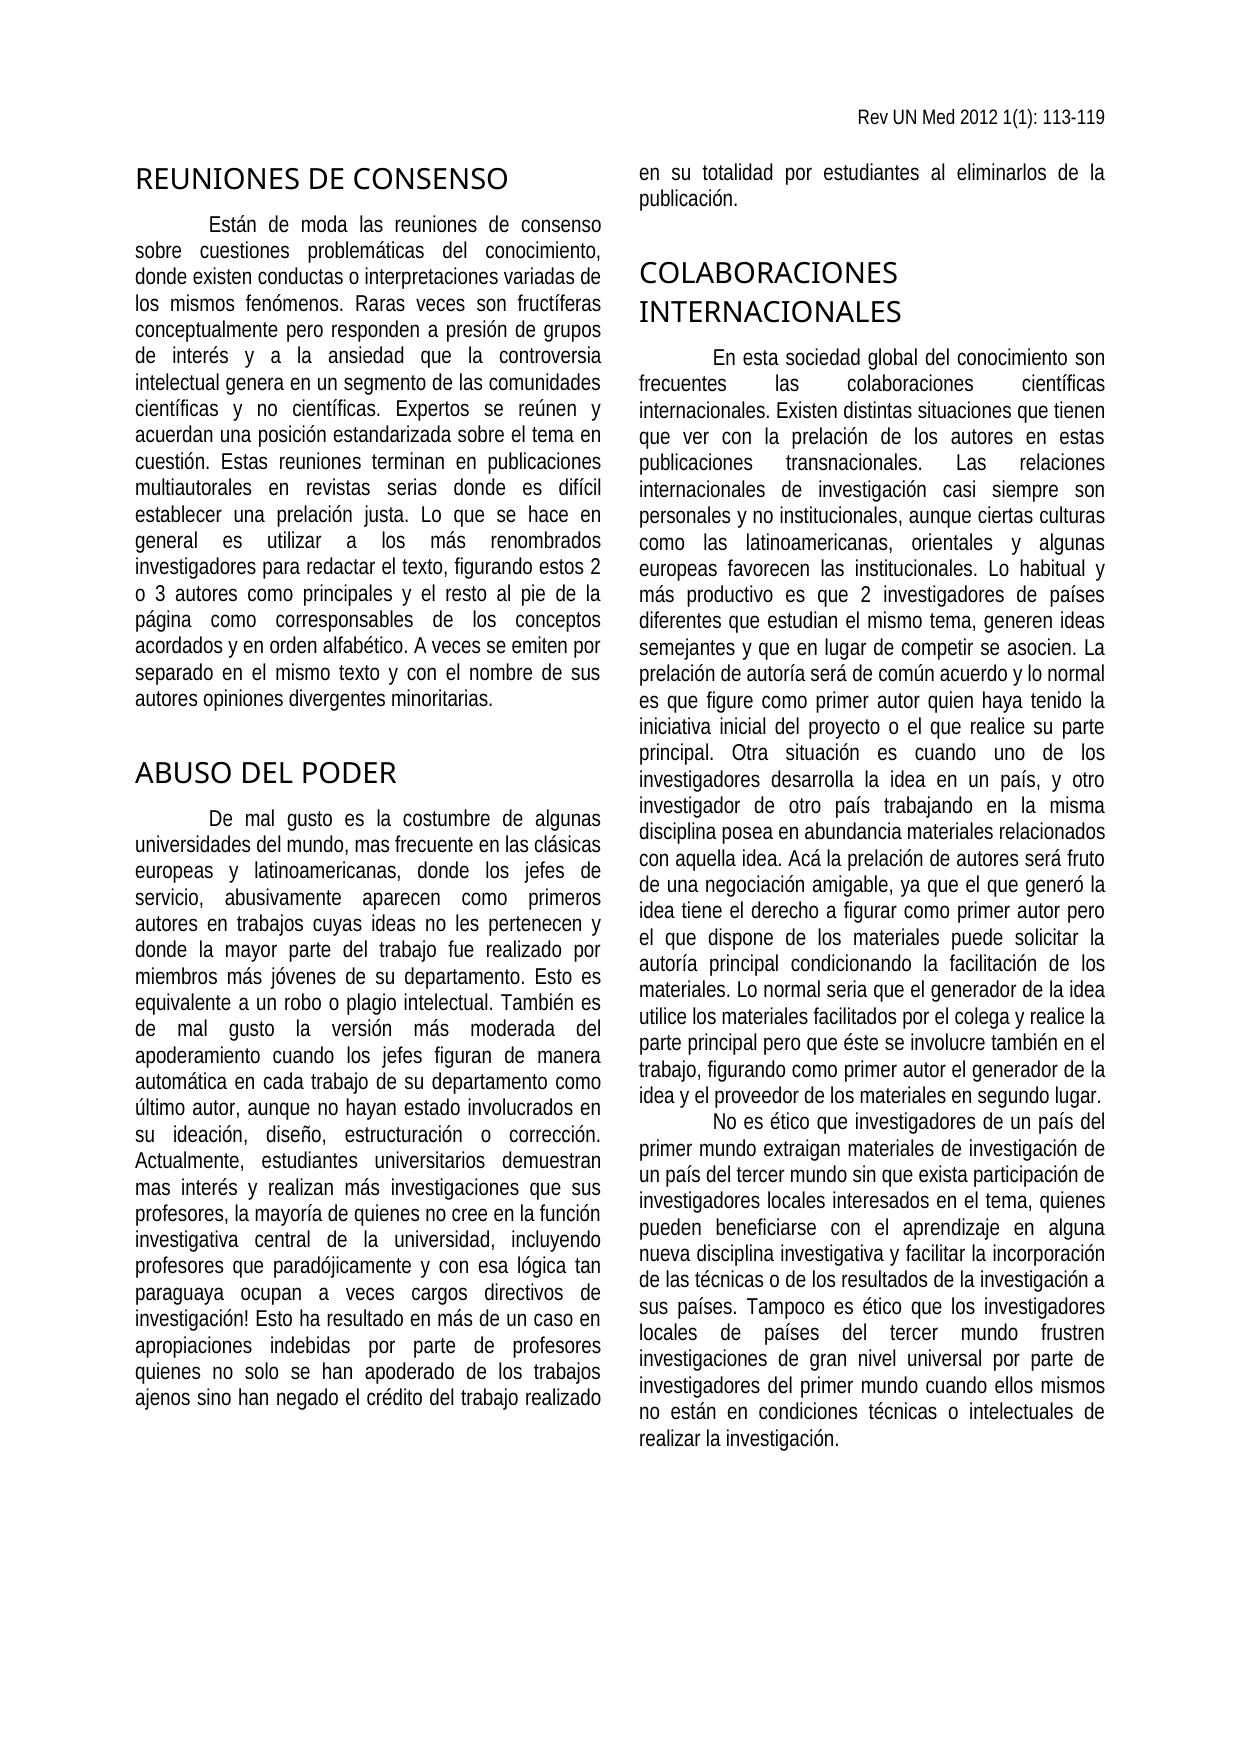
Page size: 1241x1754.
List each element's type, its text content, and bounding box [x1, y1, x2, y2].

text No es ético que investigadores de un país del primer mundo extraigan materiales de investigación de un país del tercer mundo sin que exista participación de investigadores locales interesados en el tema, quienes pueden beneficiarse con el aprendizaje en alguna nueva disciplina investigativa y facilitar la incorporación de las técnicas o de los resultados de la investigación a sus países. Tampoco es ético que los investigadores locales de países del tercer mundo frustren investigaciones de gran nivel universal por parte de investigadores del primer mundo cuando ellos mismos no están en condiciones técnicas o intelectuales de realizar la investigación. [639, 1108, 1105, 1451]
subtitle COLABORACIONES INTERNACIONALES [639, 252, 1105, 331]
subtitle ABUSO DEL PODER [135, 752, 601, 792]
text De mal gusto es la costumbre de algunas universidades del mundo, mas frecuente en las clásicas europeas y latinoamericanas, donde los jefes de servicio, abusivamente aparecen como primeros autores en trabajos cuyas ideas no les pertenecen y donde la mayor parte del trabajo fue realizado por miembros más jóvenes de su departamento. Esto es equivalente a un robo o plagio intelectual. También es de mal gusto la versión más moderada del apoderamiento cuando los jefes figuran de manera automática en cada trabajo de su departamento como último autor, aunque no hayan estado involucrados en su ideación, diseño, estructuración o corrección. Actualmente, estudiantes universitarios demuestran mas interés y realizan más investigaciones que sus profesores, la mayoría de quienes no cree en la función investigativa central de la universidad, incluyendo profesores que paradójicamente y con esa lógica tan paraguaya ocupan a veces cargos directivos de investigación! Esto ha resultado en más de un caso en apropiaciones indebidas por parte de profesores quienes no solo se han apoderado de los trabajos ajenos sino han negado el crédito del trabajo realizado [135, 804, 601, 1411]
text En esta sociedad global del conocimiento son frecuentes las colaboraciones científicas internacionales. Existen distintas situaciones que tienen que ver con la prelación de los autores en estas publicaciones transnacionales. Las relaciones internacionales de investigación casi siempre son personales y no institucionales, aunque ciertas culturas como las latinoamericanas, orientales y algunas europeas favorecen las institucionales. Lo habitual y más productivo es que 2 investigadores de países diferentes que estudian el mismo tema, generen ideas semejantes y que en lugar de competir se asocien. La prelación de autoría será de común acuerdo y lo normal es que figure como primer autor quien haya tenido la iniciativa inicial del proyecto o el que realice su parte principal. Otra situación es cuando uno de los investigadores desarrolla la idea en un país, y otro investigador de otro país trabajando en la misma disciplina posea en abundancia materiales relacionados con aquella idea. Acá la prelación de autores será fruto de una negociación amigable, ya que el que generó la idea tiene el derecho a figurar como primer autor pero el que dispone de los materiales puede solicitar la autoría principal condicionando la facilitación de los materiales. Lo normal seria que el generador de la idea utilice los materiales facilitados por el colega y realice la parte principal pero que éste se involucre también en el trabajo, figurando como primer autor el generador de la idea y el proveedor de los materiales en segundo lugar. [639, 344, 1105, 1108]
subtitle REUNIONES DE CONSENSO [135, 158, 601, 198]
text en su totalidad por estudiantes al eliminarlos de la publicación. [639, 158, 1105, 211]
text Están de moda las reuniones de consenso sobre cuestiones problemáticas del conocimiento, donde existen conductas o interpretaciones variadas de los mismos fenómenos. Raras veces son fructíferas conceptualmente pero responden a presión de grupos de interés y a la ansiedad que la controversia intelectual genera en un segmento de las comunidades científicas y no científicas. Expertos se reúnen y acuerdan una posición estandarizada sobre el tema en cuestión. Estas reuniones terminan en publicaciones multiautorales en revistas serias donde es difícil establecer una prelación justa. Lo que se hace en general es utilizar a los más renombrados investigadores para redactar el texto, figurando estos 2 o 3 autores como principales y el resto al pie de la página como corresponsables de los conceptos acordados y en orden alfabético. A veces se emiten por separado en el mismo texto y con el nombre de sus autores opiniones divergentes minoritarias. [135, 211, 601, 711]
